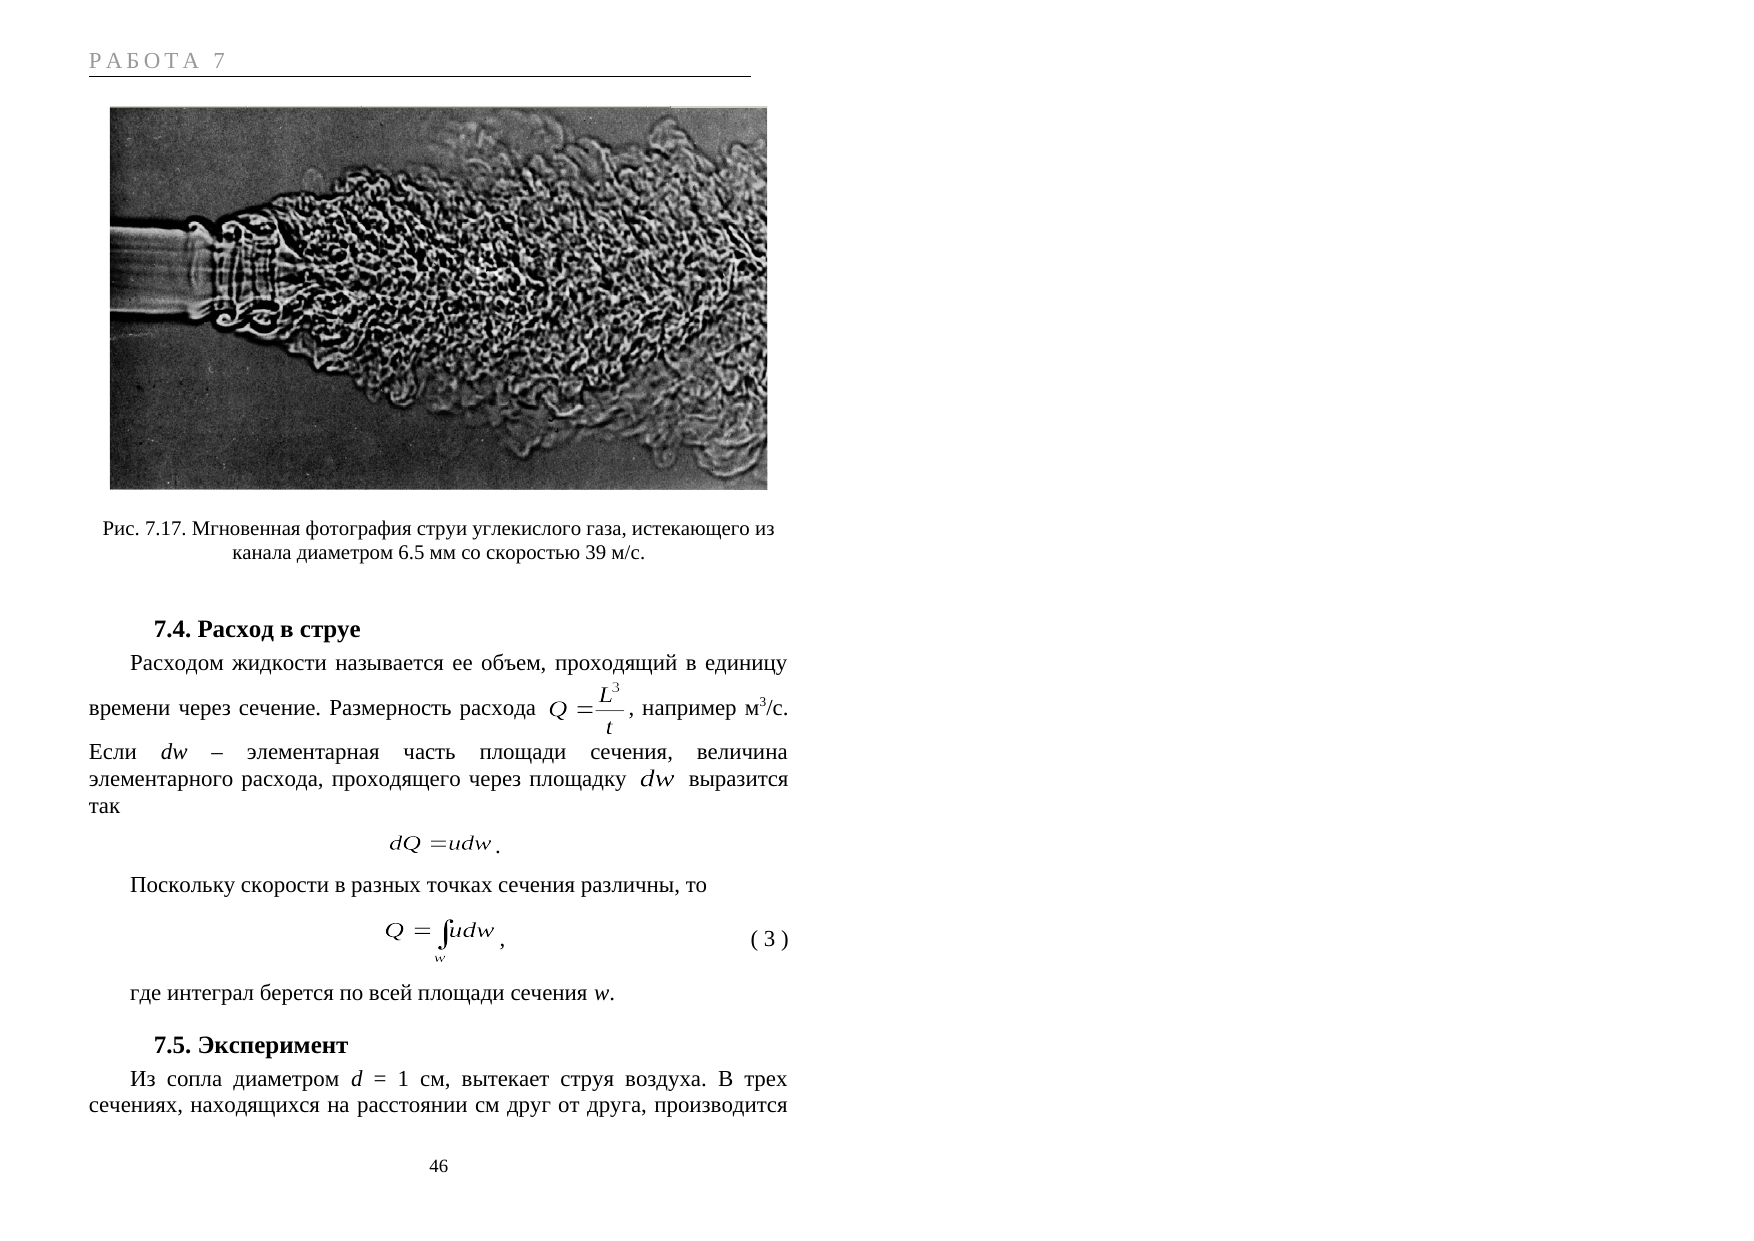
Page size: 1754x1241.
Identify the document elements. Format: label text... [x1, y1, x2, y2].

text Расходом жидкости называется ее объем, проходящий в единицу времени через сечение. Размерность расхода , например м3/c. Если dw – элементарная часть площади сечения, величина элементарного расхода, проходящего через площадку выразится так [89, 649, 788, 819]
text где интеграл берется по всей площади сечения w. [89, 979, 788, 1005]
subtitle Расход в струе [100, 614, 788, 643]
subtitle Эксперимент [100, 1030, 788, 1059]
text . [89, 831, 788, 859]
text , ( 3 ) [89, 910, 788, 966]
text Рис. 7.17. Мгновенная фотография струи углекислого газа, истекающего из канала диаметром 6.5 мм со скоростью 39 м/c. [89, 516, 788, 564]
text Поскольку скорости в разных точках сечения различны, то [89, 871, 788, 898]
text Из сопла диаметром d = 1 см, вытекает струя воздуха. В трех сечениях, находящихся на расстоянии см друг от друга, производится [89, 1065, 788, 1118]
picture [109, 106, 768, 490]
